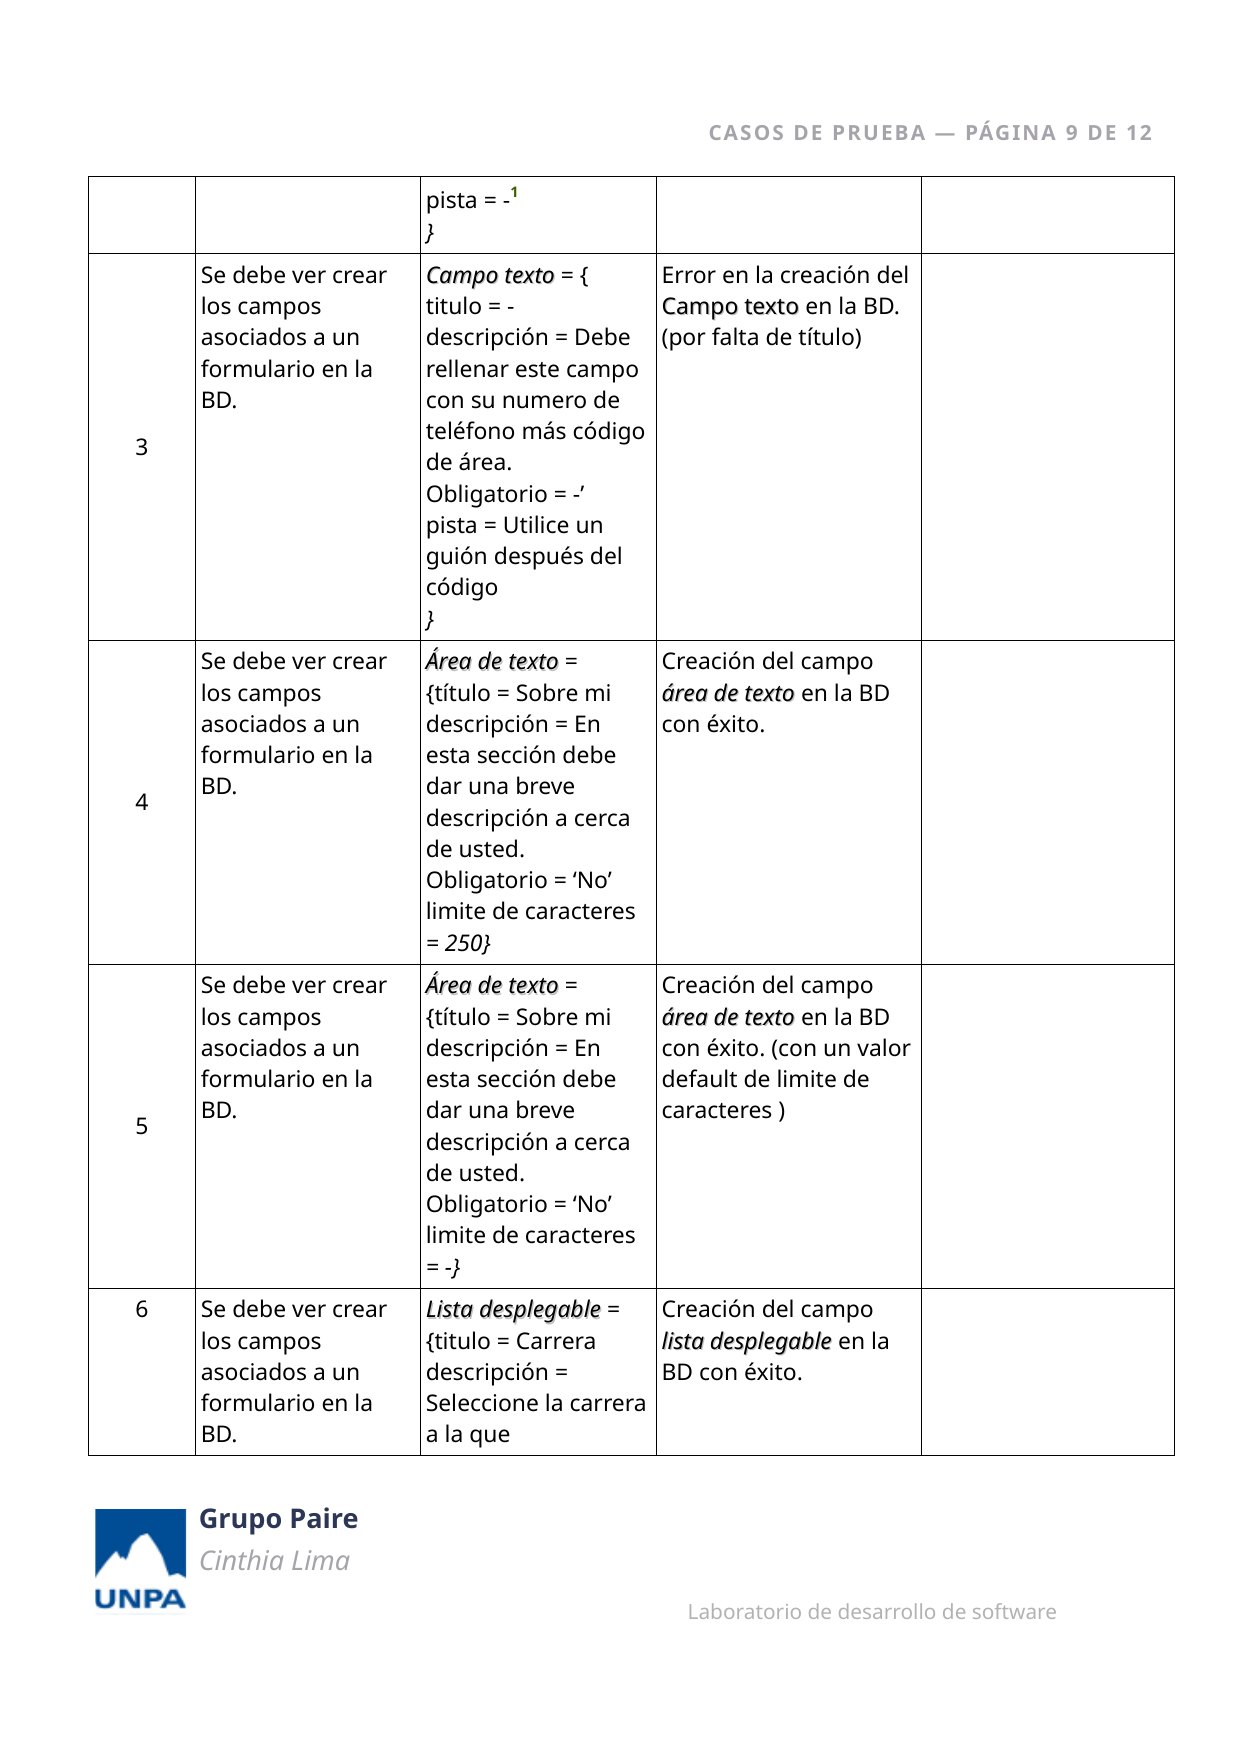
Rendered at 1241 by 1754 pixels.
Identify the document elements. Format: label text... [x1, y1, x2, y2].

table_cell Campo texto = { titulo = - descripción = Debe rellenar este campo con su numero de teléfono más código de área. Obligatorio = -’ pista = Utilice un guión después del código } [421, 254, 656, 639]
table_cell Área de texto = {título = Sobre mi descripción = En esta sección debe dar una breve descripción a cerca de usted. Obligatorio = ‘No’ limite de caracteres = -} [421, 965, 656, 1288]
table_cell [89, 177, 195, 253]
table_cell [196, 177, 420, 253]
table_cell [922, 177, 1174, 253]
table_cell 3 [89, 254, 195, 639]
table_cell Creación del campo lista desplegable en la BD con éxito. [657, 1289, 921, 1455]
table_cell Área de texto = {título = Sobre mi descripción = En esta sección debe dar una breve descripción a cerca de usted. Obligatorio = ‘No’ limite de caracteres = 250} [421, 641, 656, 963]
table_cell [922, 965, 1174, 1288]
table_cell [922, 641, 1174, 963]
table_cell Se debe ver crear los campos asociados a un formulario en la BD. [196, 1289, 420, 1455]
table_cell 4 [89, 641, 195, 963]
table_cell 5 [89, 965, 195, 1288]
table_cell Lista desplegable = {titulo = Carrera descripción = Seleccione la carrera a la que [421, 1289, 656, 1455]
table_cell 6 [89, 1289, 195, 1455]
table_cell Creación del campo área de texto en la BD con éxito. (con un valor default de limite de caracteres ) [657, 965, 921, 1288]
table_cell [657, 177, 921, 253]
table_cell Se debe ver crear los campos asociados a un formulario en la BD. [196, 641, 420, 963]
table_cell Error en la creación del Campo texto en la BD. (por falta de título) [657, 254, 921, 639]
table_cell Se debe ver crear los campos asociados a un formulario en la BD. [196, 254, 420, 639]
table_cell [922, 1289, 1174, 1455]
table_cell Creación del campo área de texto en la BD con éxito. [657, 641, 921, 963]
table_cell Se debe ver crear los campos asociados a un formulario en la BD. [196, 965, 420, 1288]
table_cell [922, 254, 1174, 639]
table_cell pista = -1 } [421, 177, 656, 253]
picture [95, 1509, 187, 1615]
